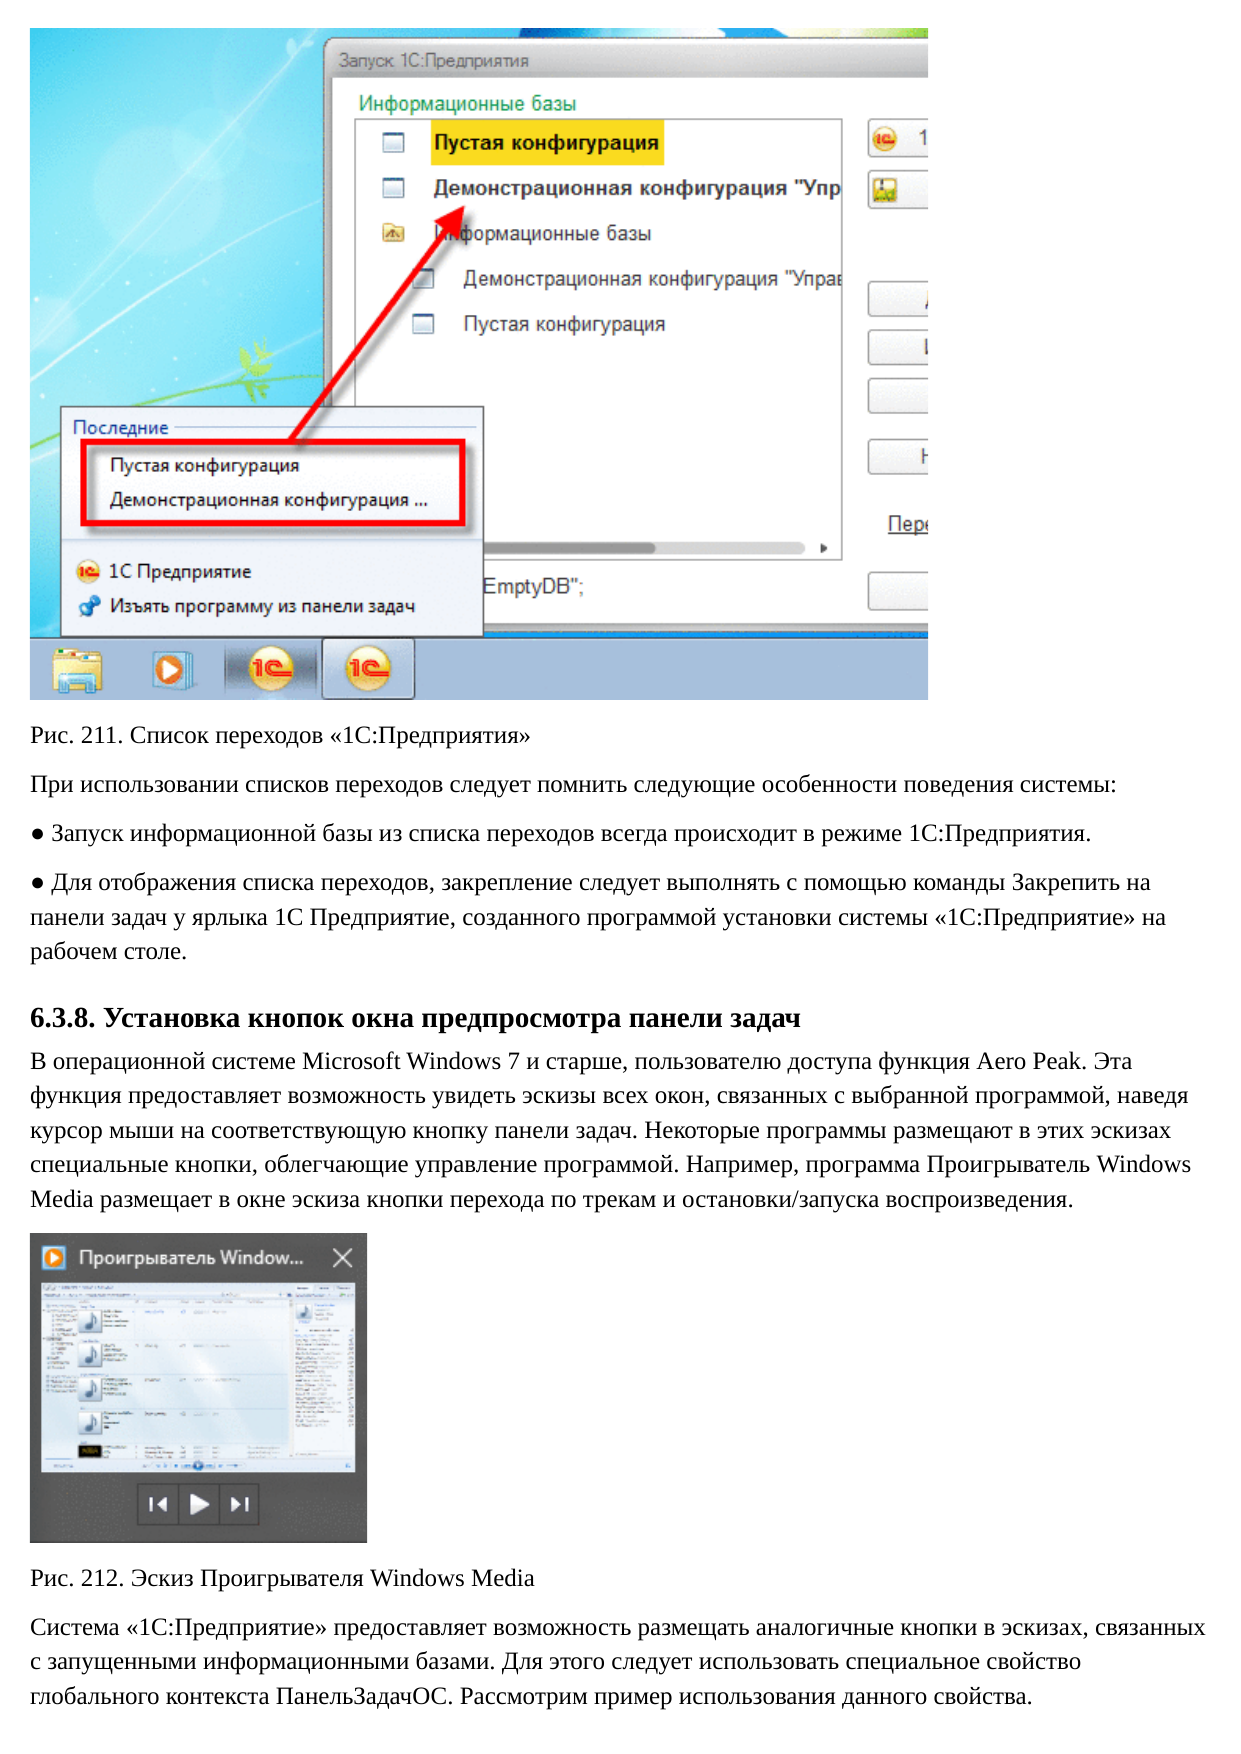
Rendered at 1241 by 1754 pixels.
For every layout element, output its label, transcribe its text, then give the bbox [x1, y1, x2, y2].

picture [29, 28, 929, 700]
text ● Запуск информационной базы из списка переходов всегда происходит в режиме 1С:Предприятия. [30, 818, 1211, 847]
subtitle 6.3.8. Установка кнопок окна предпросмотра панели задач [30, 1000, 1211, 1034]
text Рис. 211. Список переходов «1С:Предприятия» [30, 720, 1211, 749]
text Система «1С:Предприятие» предоставляет возможность размещать аналогичные кнопки в эскизах, связанных с запущенными информационными базами. Для этого следует использовать специальное свойство глобального контекста ПанельЗадачОС. Рассмотрим пример использования данного свойства. [30, 1612, 1211, 1709]
text В операционной системе Microsoft Windows 7 и старше, пользователю доступа функция Aero Peak. Эта функция предоставляет возможность увидеть эскизы всех окон, связанных с выбранной программой, наведя курсор мыши на соответствующую кнопку панели задач. Некоторые программы размещают в этих эскизах специальные кнопки, облегчающие управление программой. Например, программа Проигрыватель Windows Media размещает в окне эскиза кнопки перехода по трекам и остановки/запуска воспроизведения. [30, 1046, 1211, 1213]
picture [29, 1233, 368, 1543]
text ● Для отображения списка переходов, закрепление следует выполнять с помощью команды Закрепить на панели задач у ярлыка 1C Предприятие, созданного программой установки системы «1С:Предприятие» на рабочем столе. [30, 867, 1211, 965]
text При использовании списков переходов следует помнить следующие особенности поведения системы: [30, 769, 1211, 798]
text Рис. 212. Эскиз Проигрывателя Windows Media [30, 1563, 1211, 1592]
